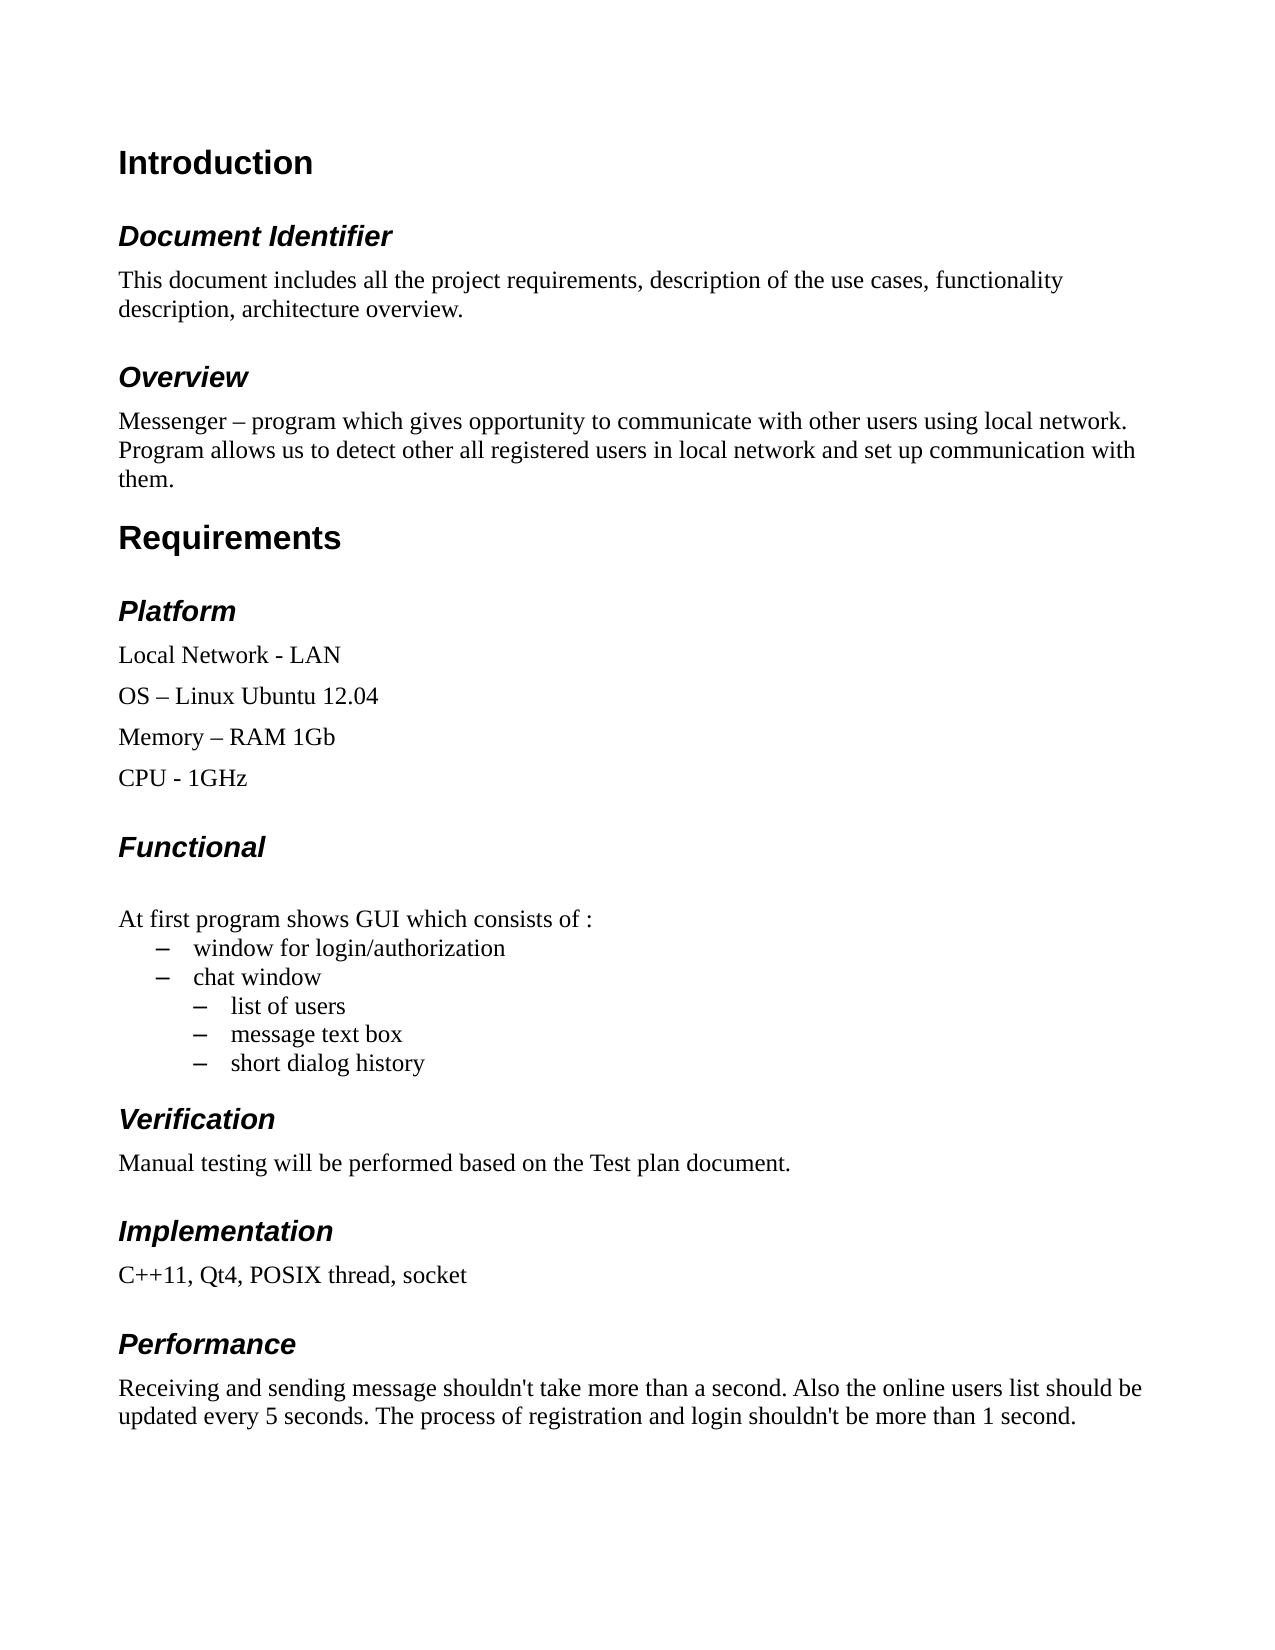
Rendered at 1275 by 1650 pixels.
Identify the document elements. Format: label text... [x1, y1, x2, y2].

text Memory – RAM 1Gb [118, 722, 1157, 751]
subtitle Requirements [118, 518, 1157, 556]
list window for login/authorization [156, 933, 1157, 962]
subtitle Introduction [118, 143, 1157, 182]
text Messenger – program which gives opportunity to communicate with other users using local network. Program allows us to detect other all registered users in local network and set up communication with them. [118, 406, 1157, 493]
text At first program shows GUI which consists of : [118, 904, 1157, 933]
text Receiving and sending message shouldn't take more than a second. Also the online users list should be updated every 5 seconds. The process of registration and login shouldn't be more than 1 second. [118, 1373, 1157, 1430]
subtitle Document Identifier [118, 219, 1157, 253]
list message text box [193, 1019, 1157, 1048]
list short dialog history [193, 1048, 1157, 1077]
subtitle Performance [118, 1327, 1157, 1360]
subtitle Platform [118, 594, 1157, 627]
subtitle Verification [118, 1102, 1157, 1136]
text Manual testing will be performed based on the Test plan document. [118, 1148, 1157, 1177]
subtitle Implementation [118, 1214, 1157, 1248]
list chat window [156, 962, 1157, 991]
text This document includes all the project requirements, description of the use cases, functionality description, architecture overview. [118, 265, 1157, 323]
list list of users [193, 991, 1157, 1019]
text OS – Linux Ubuntu 12.04 [118, 681, 1157, 710]
subtitle Functional [118, 830, 1157, 863]
text C++11, Qt4, POSIX thread, socket [118, 1260, 1157, 1289]
text CPU - 1GHz [118, 763, 1157, 792]
subtitle Overview [118, 360, 1157, 394]
text Local Network - LAN [118, 640, 1157, 668]
